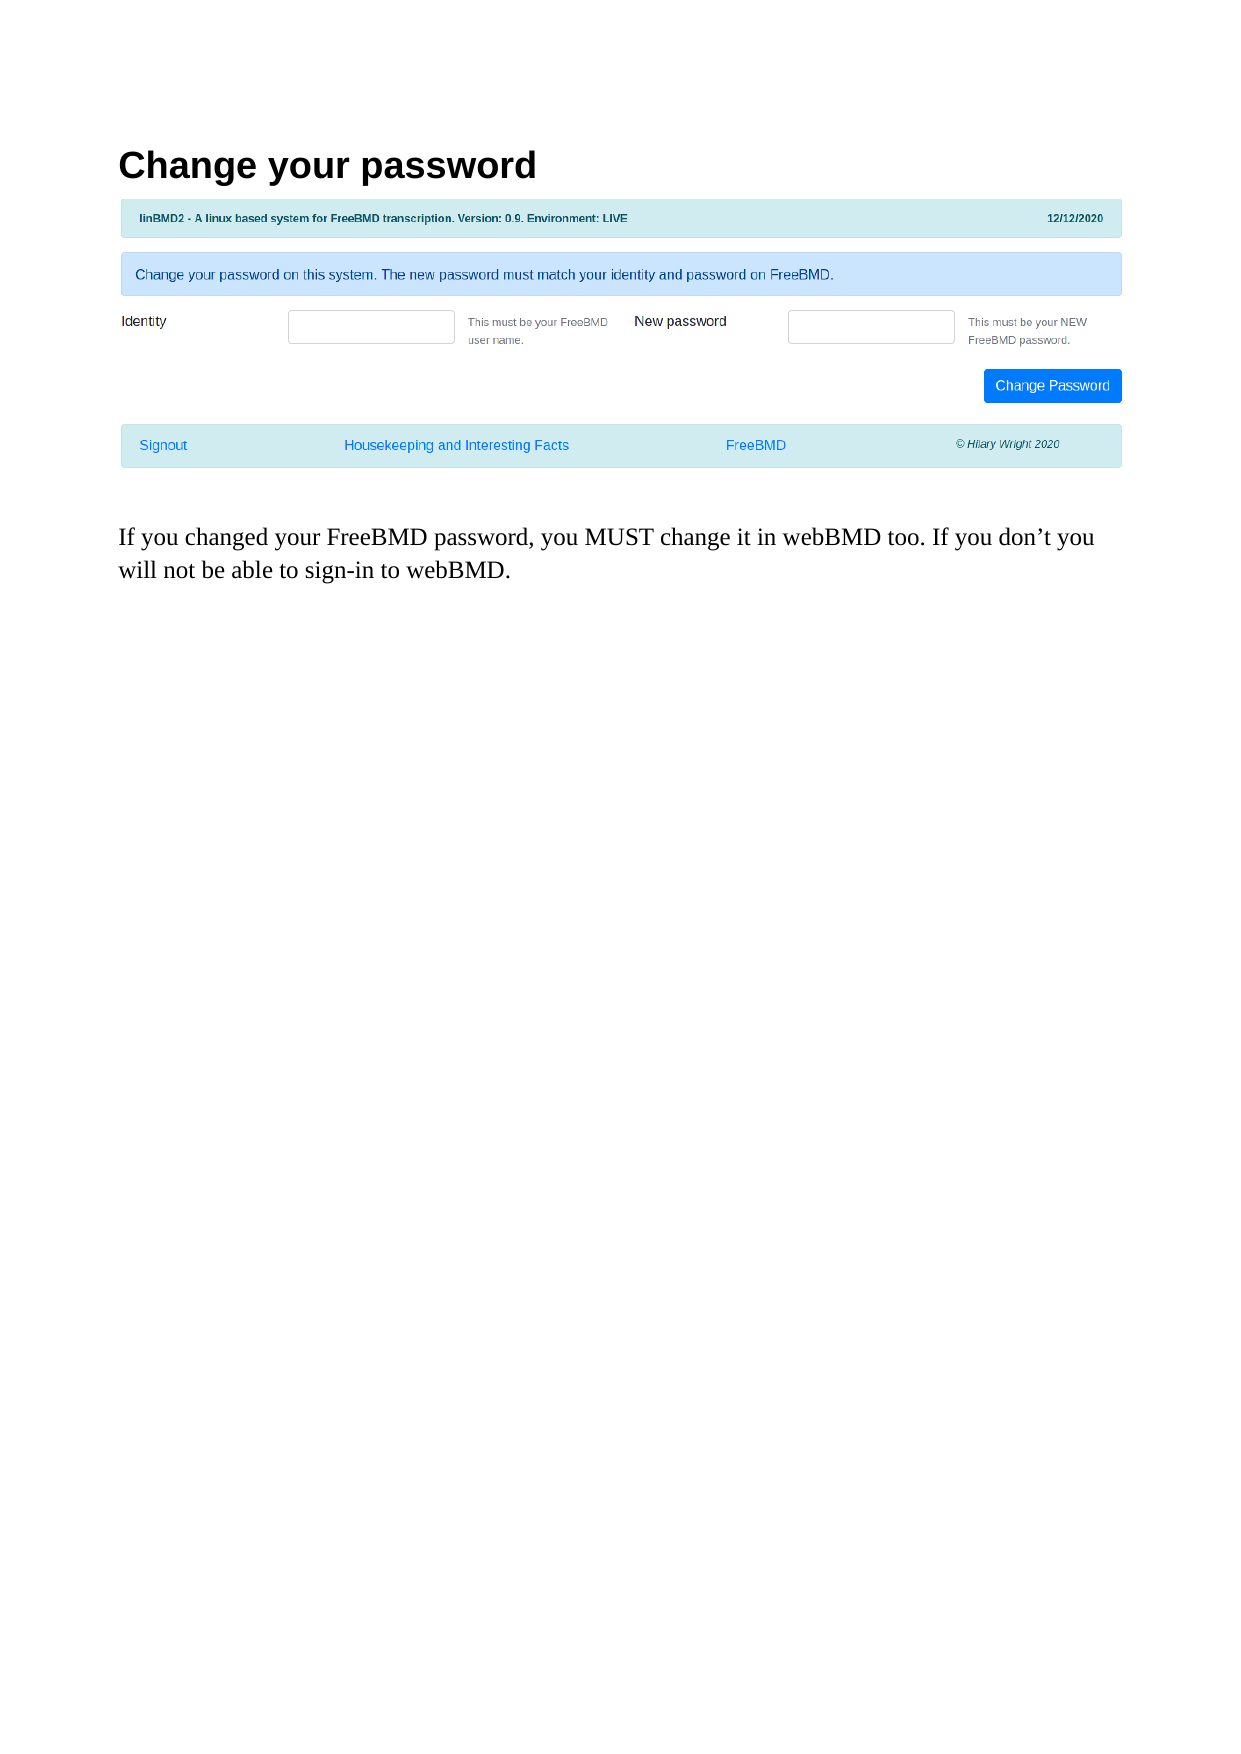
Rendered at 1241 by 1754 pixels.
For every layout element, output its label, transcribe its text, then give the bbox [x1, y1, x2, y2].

picture [118, 199, 1123, 471]
subtitle Change your password [118, 143, 1122, 187]
text If you changed your FreeBMD password, you MUST change it in webBMD too. If you don’t you will not be able to sign-in to webBMD. [118, 522, 1122, 584]
